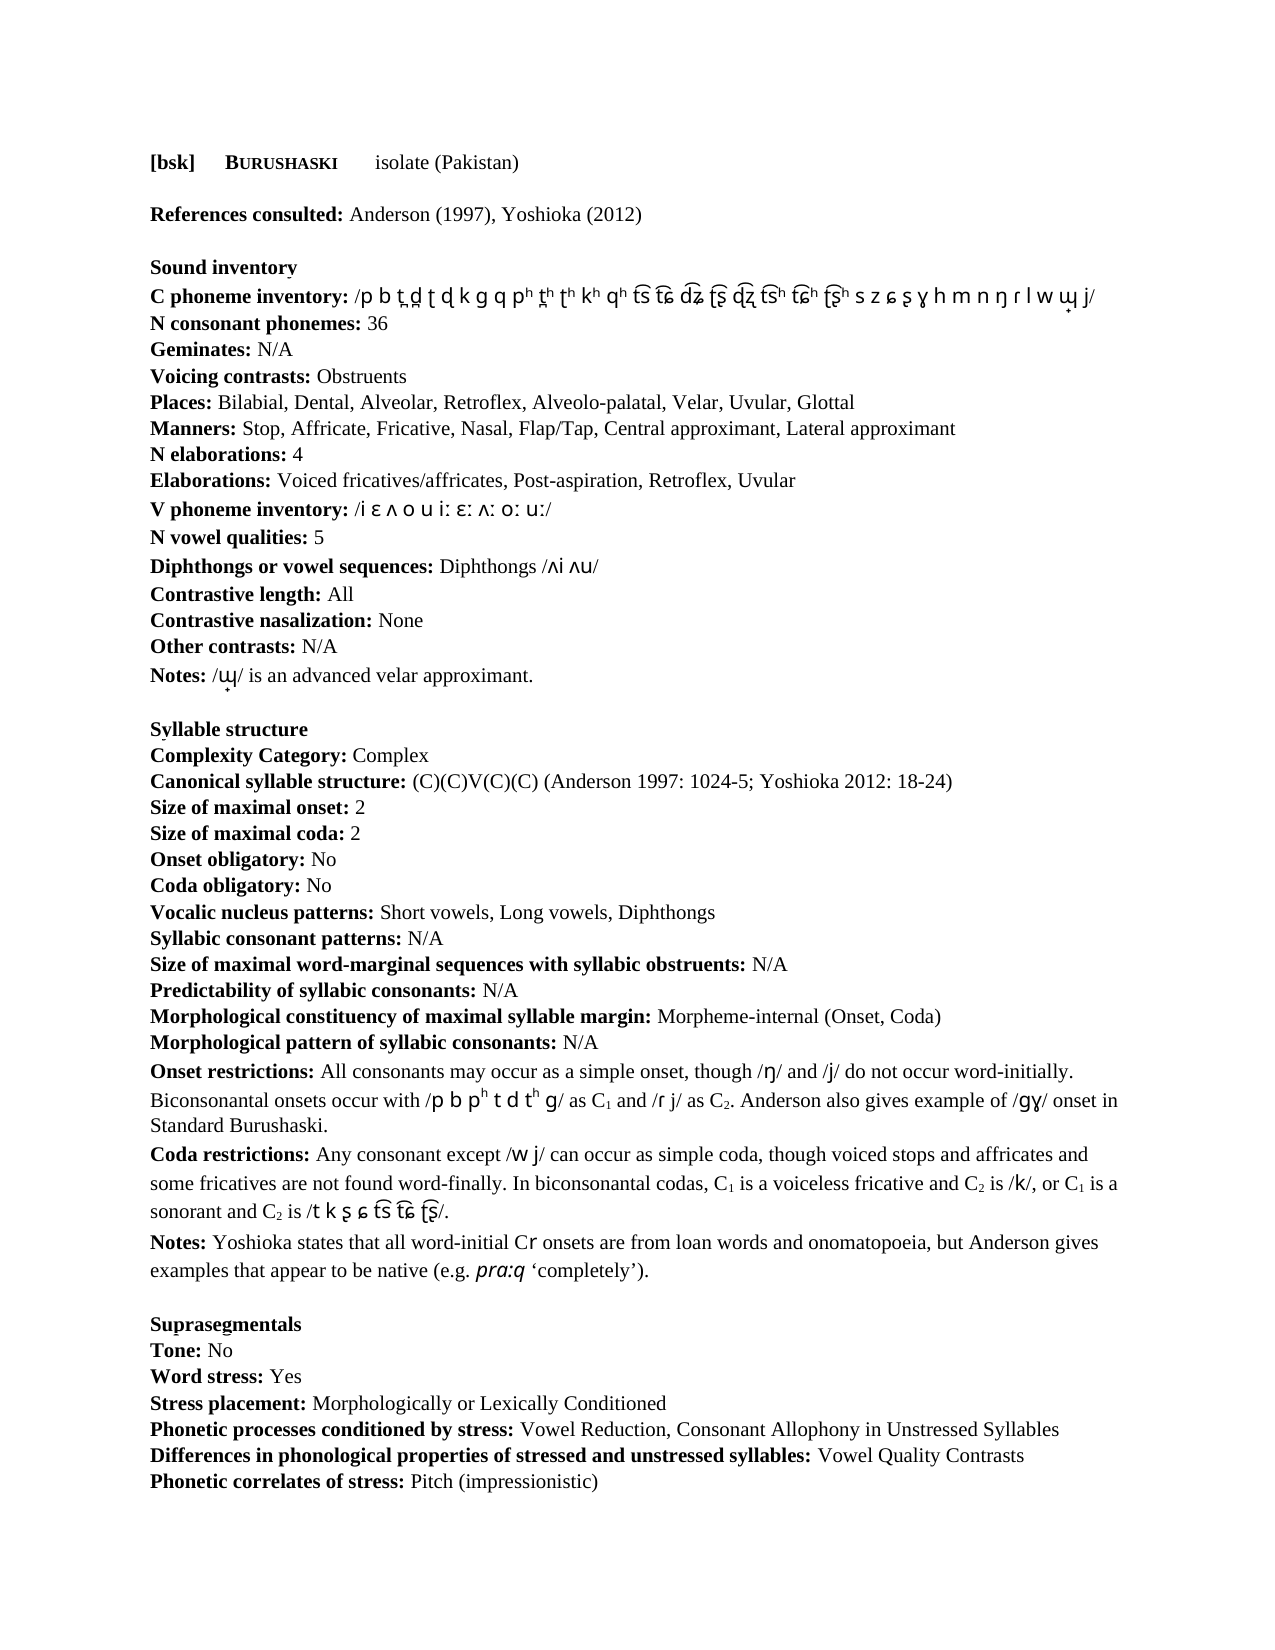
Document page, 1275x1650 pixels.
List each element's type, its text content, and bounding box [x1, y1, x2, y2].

text Sound inventory [150, 254, 1125, 279]
text Morphological constituency of maximal syllable margin: Morpheme-internal (Onset, Coda) [150, 1004, 1125, 1028]
text Onset restrictions: All consonants may occur as a simple onset, though /ŋ/ and /j/ do not occur word-initially. Biconsonantal onsets occur with /p b ph t d th ɡ/ as C1 and /ɾ j/ as C2. Anderson also gives example of /ɡɣ/ onset in Standard Burushaski. [150, 1056, 1125, 1137]
text Tone: No [150, 1338, 1125, 1362]
text Coda restrictions: Any consonant except /w j/ can occur as simple coda, though voiced stops and affricates and some fricatives are not found word-finally. In biconsonantal codas, C1 is a voiceless fricative and C2 is /k/, or C1 is a sonorant and C2 is /t k ʂ ɕ t͡s t͡ɕ ʈ͡ʂ/. [150, 1139, 1125, 1225]
text Coda obligatory: No [150, 873, 1125, 897]
text Syllabic consonant patterns: N/A [150, 926, 1125, 950]
text Suprasegmentals [150, 1312, 1125, 1336]
text Voicing contrasts: Obstruents [150, 363, 1125, 388]
text Vocalic nucleus patterns: Short vowels, Long vowels, Diphthongs [150, 899, 1125, 924]
text N vowel qualities: 5 [150, 525, 1125, 549]
text Stress placement: Morphologically or Lexically Conditioned [150, 1390, 1125, 1414]
text Notes: /ɰ̟/ is an advanced velar approximant. [150, 660, 1125, 688]
text Syllable structure [150, 717, 1125, 741]
text Contrastive nasalization: None [150, 608, 1125, 632]
text Morphological pattern of syllabic consonants: N/A [150, 1030, 1125, 1054]
text Other contrasts: N/A [150, 634, 1125, 658]
text Complexity Category: Complex [150, 743, 1125, 767]
text Word stress: Yes [150, 1364, 1125, 1388]
text Elaborations: Voiced fricatives/affricates, Post-aspiration, Retroflex, Uvular [150, 468, 1125, 492]
text Geminates: N/A [150, 337, 1125, 361]
text N consonant phonemes: 36 [150, 311, 1125, 335]
text Notes: Yoshioka states that all word-initial Cr onsets are from loan words and onomatopoeia, but Anderson gives examples that appear to be native (e.g. pra:q ‘completely’). [150, 1227, 1125, 1284]
text Size of maximal coda: 2 [150, 821, 1125, 845]
text N elaborations: 4 [150, 442, 1125, 466]
text Manners: Stop, Affricate, Fricative, Nasal, Flap/Tap, Central approximant, Lateral approximant [150, 416, 1125, 440]
text Phonetic correlates of stress: Pitch (impressionistic) [150, 1469, 1125, 1493]
text Predictability of syllabic consonants: N/A [150, 978, 1125, 1002]
text V phoneme inventory: /i ɛ ʌ o u iː ɛː ʌː oː uː/ [150, 494, 1125, 523]
text Places: Bilabial, Dental, Alveolar, Retroflex, Alveolo-palatal, Velar, Uvular, Glottal [150, 390, 1125, 414]
text References consulted: Anderson (1997), Yoshioka (2012) [150, 202, 1125, 226]
text C phoneme inventory: /p b t̪ d̪ ʈ ɖ k ɡ q pʰ t̪ʰ ʈʰ kʰ qʰ t͡s t͡ɕ d͡ʑ ʈ͡ʂ ɖ͡ʐ t͡sʰ t͡ɕʰ ʈ͡ʂʰ s z ɕ ʂ ɣ h m n ŋ ɾ l w ɰ̟ j/ [150, 281, 1125, 309]
text Size of maximal word-marginal sequences with syllabic obstruents: N/A [150, 952, 1125, 976]
text [bsk] Burushaski isolate (Pakistan) [150, 150, 1125, 174]
text Onset obligatory: No [150, 847, 1125, 871]
text Canonical syllable structure: (C)(C)V(C)(C) (Anderson 1997: 1024-5; Yoshioka 2012: 18-24) [150, 769, 1125, 793]
text Phonetic processes conditioned by stress: Vowel Reduction, Consonant Allophony in Unstressed Syllables [150, 1417, 1125, 1441]
text Differences in phonological properties of stressed and unstressed syllables: Vowel Quality Contrasts [150, 1443, 1125, 1467]
text Diphthongs or vowel sequences: Diphthongs /ʌi ʌu/ [150, 551, 1125, 579]
text Contrastive length: All [150, 581, 1125, 606]
text Size of maximal onset: 2 [150, 795, 1125, 819]
